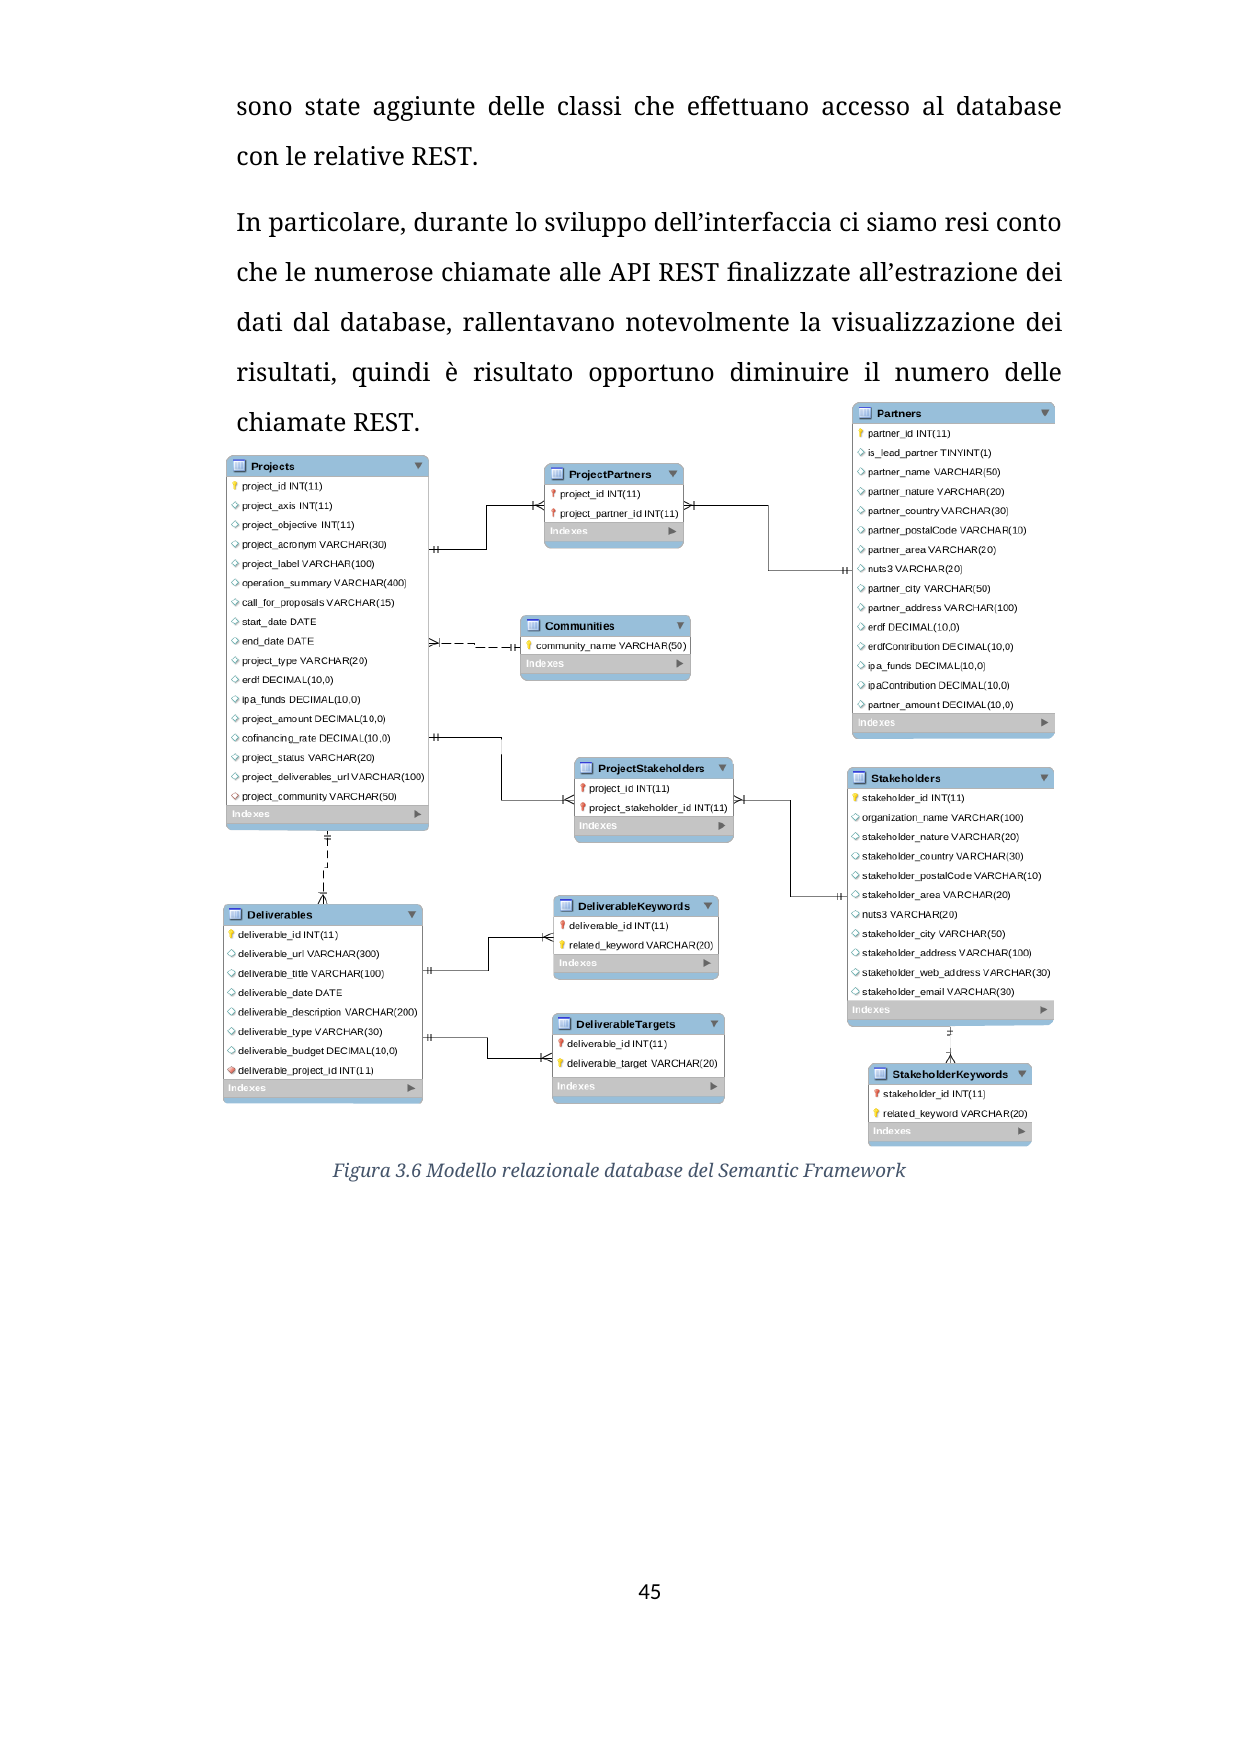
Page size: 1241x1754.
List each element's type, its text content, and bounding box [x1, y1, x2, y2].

text In particolare, durante lo sviluppo dell’interfaccia ci siamo resi conto che le numerose chiamate alle API REST finalizzate all’estrazione dei dati dal database, rallentavano notevolmente la visualizzazione dei risultati, quindi è risultato opportuno diminuire il numero delle chiamate REST. [236, 192, 1063, 442]
text Figura 3.6 Modello relazionale database del Semantic Framework [195, 1157, 1045, 1182]
text sono state aggiunte delle classi che effettuano accesso al database con le relative REST. [236, 75, 1063, 175]
